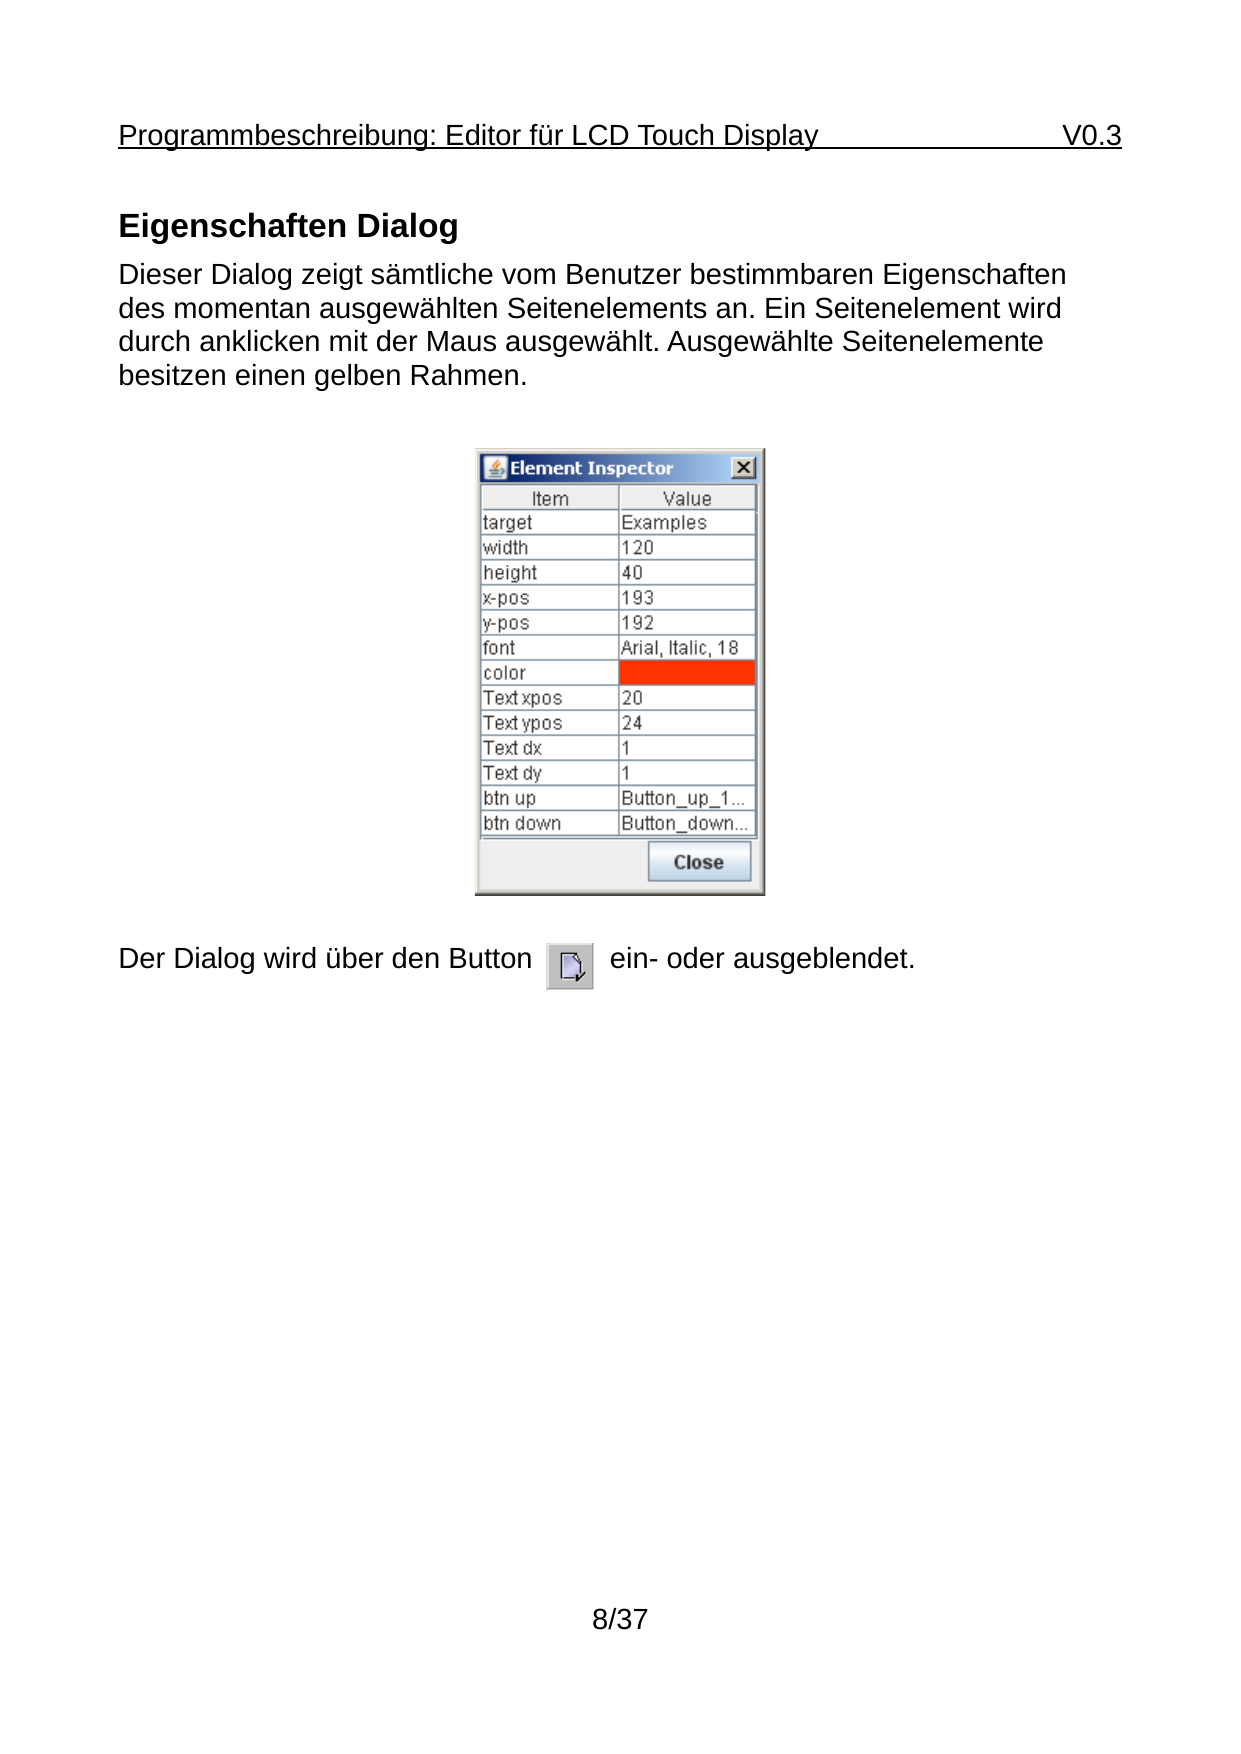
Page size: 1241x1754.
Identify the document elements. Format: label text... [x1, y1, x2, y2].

picture [474, 448, 766, 896]
picture [546, 943, 595, 991]
text Dieser Dialog zeigt sämtliche vom Benutzer bestimmbaren Eigenschaften des momentan ausgewählten Seitenelements an. Ein Seitenelement wird durch anklicken mit der Maus ausgewählt. Ausgewählte Seitenelemente besitzen einen gelben Rahmen. [118, 257, 1122, 391]
subtitle Eigenschaften Dialog [118, 206, 1122, 245]
text Der Dialog wird über den Button ein- oder ausgeblendet. [118, 941, 1122, 974]
